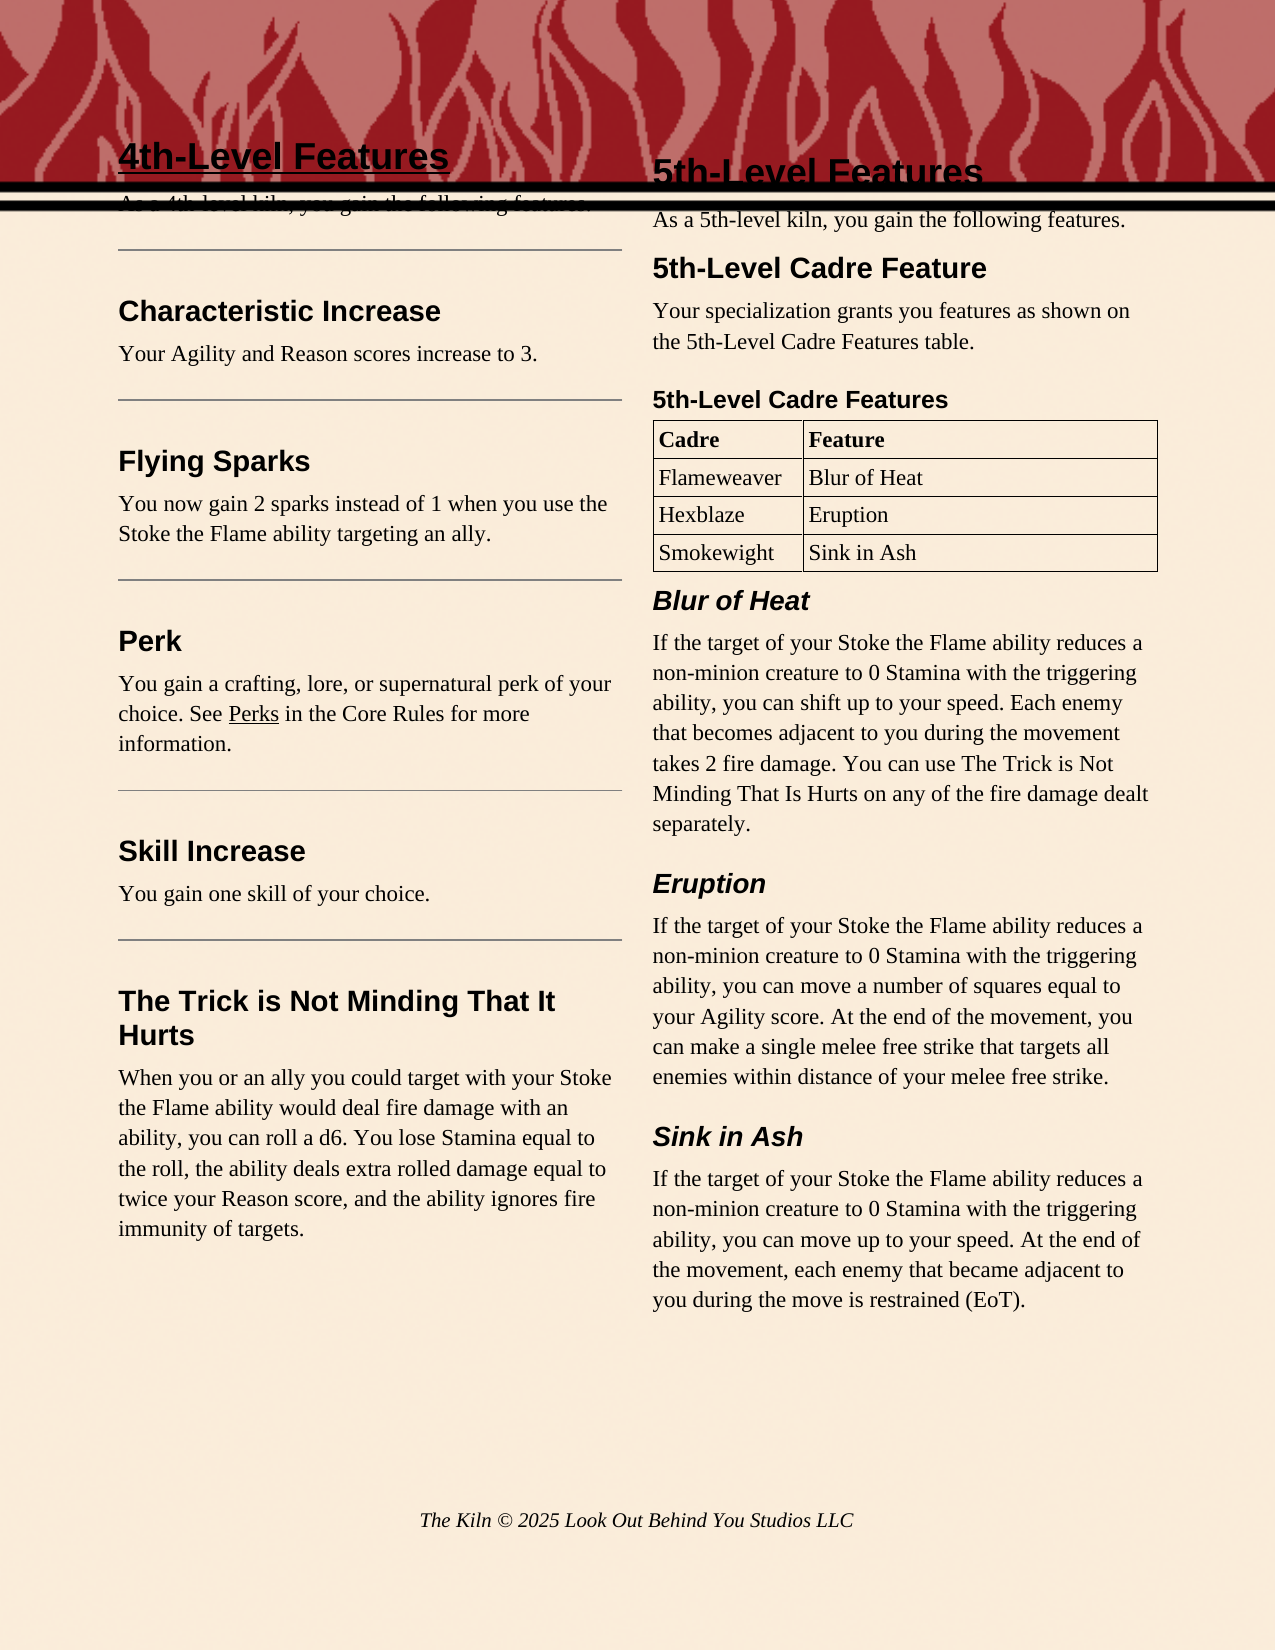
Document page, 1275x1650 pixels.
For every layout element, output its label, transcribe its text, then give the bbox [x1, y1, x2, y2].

text You now gain 2 sparks instead of 1 when you use the Stoke the Flame ability targeting an ally. [118, 490, 622, 547]
table_cell Flameweaver [654, 459, 802, 496]
text As a 5th-level kiln, you gain the following features. [652, 206, 1157, 233]
table_cell Hexblaze [654, 497, 802, 534]
table_header Cadre [654, 421, 802, 458]
subtitle Skill Increase [118, 834, 622, 868]
subtitle Characteristic Increase [118, 294, 622, 328]
text Your Agility and Reason scores increase to 3. [118, 340, 622, 366]
subtitle Sink in Ash [652, 1121, 1157, 1153]
text Your specialization grants you features as shown on the 5th-Level Cadre Features table. [652, 297, 1157, 354]
text You gain one skill of your choice. [118, 880, 622, 907]
text As a 4th-level kiln, you gain the following features. [118, 190, 622, 217]
subtitle The Trick is Not Minding That It Hurts [118, 984, 622, 1052]
text If the target of your Stoke the Flame ability reduces a non-minion creature to 0 Stamina with the triggering ability, you can move a number of squares equal to your Agility score. At the end of the movement, you can make a single melee free strike that targets all enemies within distance of your melee free strike. [652, 912, 1157, 1089]
text When you or an ally you could target with your Stoke the Flame ability would deal fire damage with an ability, you can roll a d6. You lose Stamina equal to the roll, the ability deals extra rolled damage equal to twice your Reason score, and the ability ignores fire immunity of targets. [118, 1064, 622, 1241]
text You gain a crafting, lore, or supernatural perk of your choice. See Perks in the Core Rules for more information. [118, 670, 622, 757]
table_header Feature [804, 421, 1157, 458]
text If the target of your Stoke the Flame ability reduces a non-minion creature to 0 Stamina with the triggering ability, you can shift up to your speed. Each enemy that becomes adjacent to you during the movement takes 2 fire damage. You can use The Trick is Not Minding That Is Hurts on any of the fire damage dealt separately. [652, 629, 1157, 836]
subtitle Flying Sparks [118, 444, 622, 477]
picture [0, 0, 1275, 1650]
subtitle 4th-Level Features [118, 134, 622, 177]
subtitle Eruption [652, 868, 1157, 899]
table_cell Blur of Heat [804, 459, 1157, 496]
subtitle 5th-Level Features [652, 151, 1157, 194]
text If the target of your Stoke the Flame ability reduces a non-minion creature to 0 Stamina with the triggering ability, you can move up to your speed. At the end of the movement, each enemy that became adjacent to you during the move is restrained (EoT). [652, 1165, 1157, 1312]
subtitle Blur of Heat [652, 584, 1157, 616]
subtitle 5th-Level Cadre Feature [652, 251, 1157, 285]
subtitle 5th-Level Cadre Features [652, 385, 1157, 413]
table_cell Eruption [804, 497, 1157, 534]
table_cell Smokewight [654, 535, 802, 571]
table_cell Sink in Ash [804, 535, 1157, 571]
subtitle Perk [118, 624, 622, 658]
